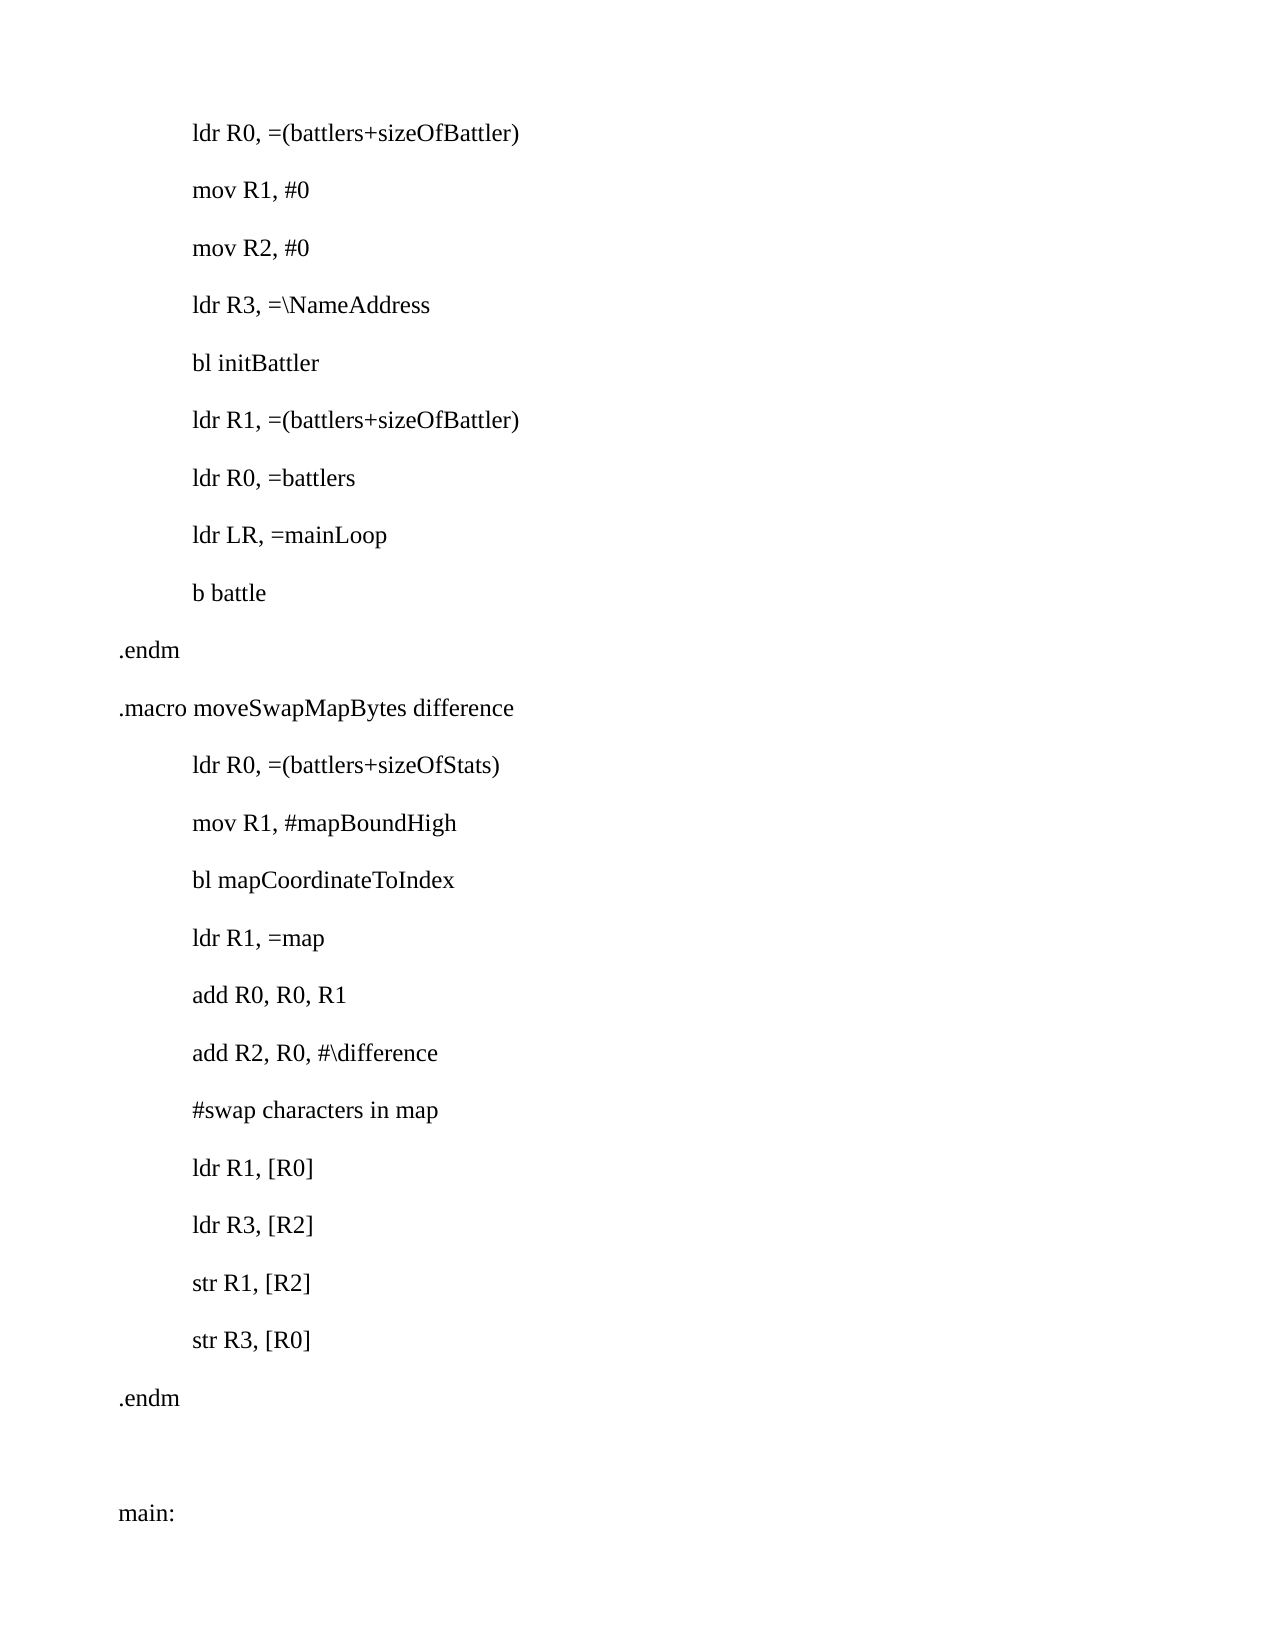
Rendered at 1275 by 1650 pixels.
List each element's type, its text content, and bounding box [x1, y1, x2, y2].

text ldr R3, [R2] [118, 1211, 1157, 1239]
text mov R2, #0 [118, 233, 1157, 262]
text ldr R3, =\NameAddress [118, 291, 1157, 319]
text .endm [118, 636, 1157, 664]
text ldr R1, [R0] [118, 1153, 1157, 1182]
text str R3, [R0] [118, 1326, 1157, 1354]
text mov R1, #0 [118, 176, 1157, 204]
text ldr R1, =(battlers+sizeOfBattler) [118, 406, 1157, 434]
text ldr LR, =mainLoop [118, 521, 1157, 549]
text add R2, R0, #\difference [118, 1038, 1157, 1067]
text add R0, R0, R1 [118, 981, 1157, 1009]
text .macro moveSwapMapBytes difference [118, 693, 1157, 722]
text ldr R1, =map [118, 923, 1157, 952]
text mov R1, #mapBoundHigh [118, 808, 1157, 837]
text ldr R0, =battlers [118, 463, 1157, 492]
text .endm [118, 1383, 1157, 1412]
text ldr R0, =(battlers+sizeOfStats) [118, 751, 1157, 779]
text bl mapCoordinateToIndex [118, 866, 1157, 894]
text main: [118, 1498, 1157, 1527]
text str R1, [R2] [118, 1268, 1157, 1297]
text bl initBattler [118, 348, 1157, 377]
text #swap characters in map [118, 1096, 1157, 1124]
text b battle [118, 578, 1157, 607]
text ldr R0, =(battlers+sizeOfBattler) [118, 118, 1157, 147]
